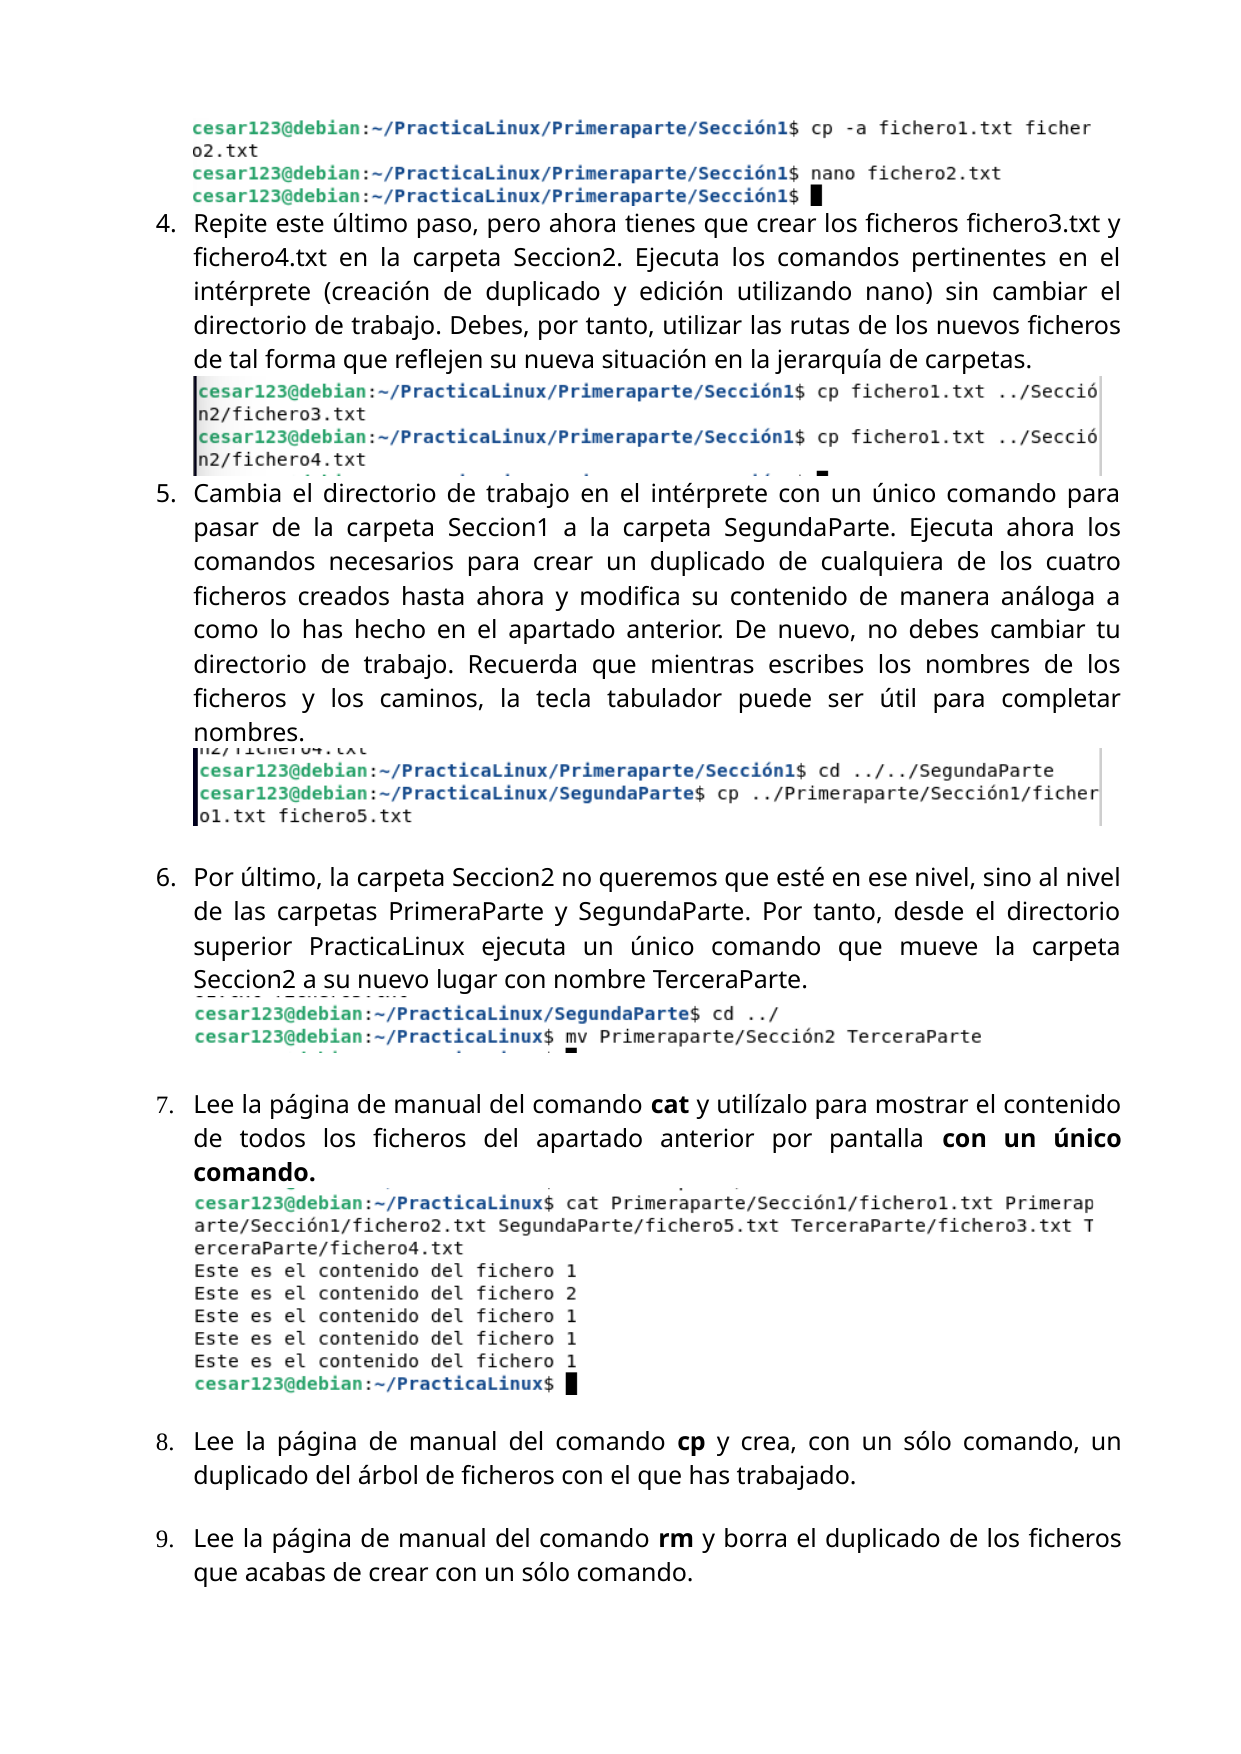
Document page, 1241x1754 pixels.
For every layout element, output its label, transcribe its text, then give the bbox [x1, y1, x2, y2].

list Repite este último paso, pero ahora tienes que crear los ficheros fichero3.txt y fichero4.txt en la carpeta Seccion2. Ejecuta los comandos pertinentes en el intérprete (creación de duplicado y edición utilizando nano) sin cambiar el directorio de trabajo. Debes, por tanto, utilizar las rutas de los nuevos ficheros de tal forma que reflejen su nueva situación en la jerarquía de carpetas. [156, 206, 1122, 376]
list Por último, la carpeta Seccion2 no queremos que esté en ese nivel, sino al nivel de las carpetas PrimeraParte y SegundaParte. Por tanto, desde el directorio superior PracticaLinux ejecuta un único comando que mueve la carpeta Seccion2 a su nuevo lugar con nombre TerceraParte. [156, 860, 1122, 996]
text Rm -r PracticaLinux2 [193, 1589, 1122, 1623]
list Lee la página de manual del comando cp y crea, con un sólo comando, un duplicado del árbol de ficheros con el que has trabajado. [156, 1424, 1122, 1492]
list Lee la página de manual del comando rm y borra el duplicado de los ficheros que acabas de crear con un sólo comando. [156, 1521, 1122, 1589]
list Cambia el directorio de trabajo en el intérprete con un único comando para pasar de la carpeta Seccion1 a la carpeta SegundaParte. Ejecuta ahora los comandos necesarios para crear un duplicado de cualquiera de los cuatro ficheros creados hasta ahora y modifica su contenido de manera análoga a como lo has hecho en el apartado anterior. De nuevo, no debes cambiar tu directorio de trabajo. Recuerda que mientras escribes los nombres de los ficheros y los caminos, la tecla tabulador puede ser útil para completar nombres. [156, 476, 1122, 748]
list Lee la página de manual del comando cat y utilízalo para mostrar el contenido de todos los ficheros del apartado anterior por pantalla con un único comando. [156, 1087, 1122, 1189]
list cp -r /home/teleco . [193, 1492, 1122, 1521]
